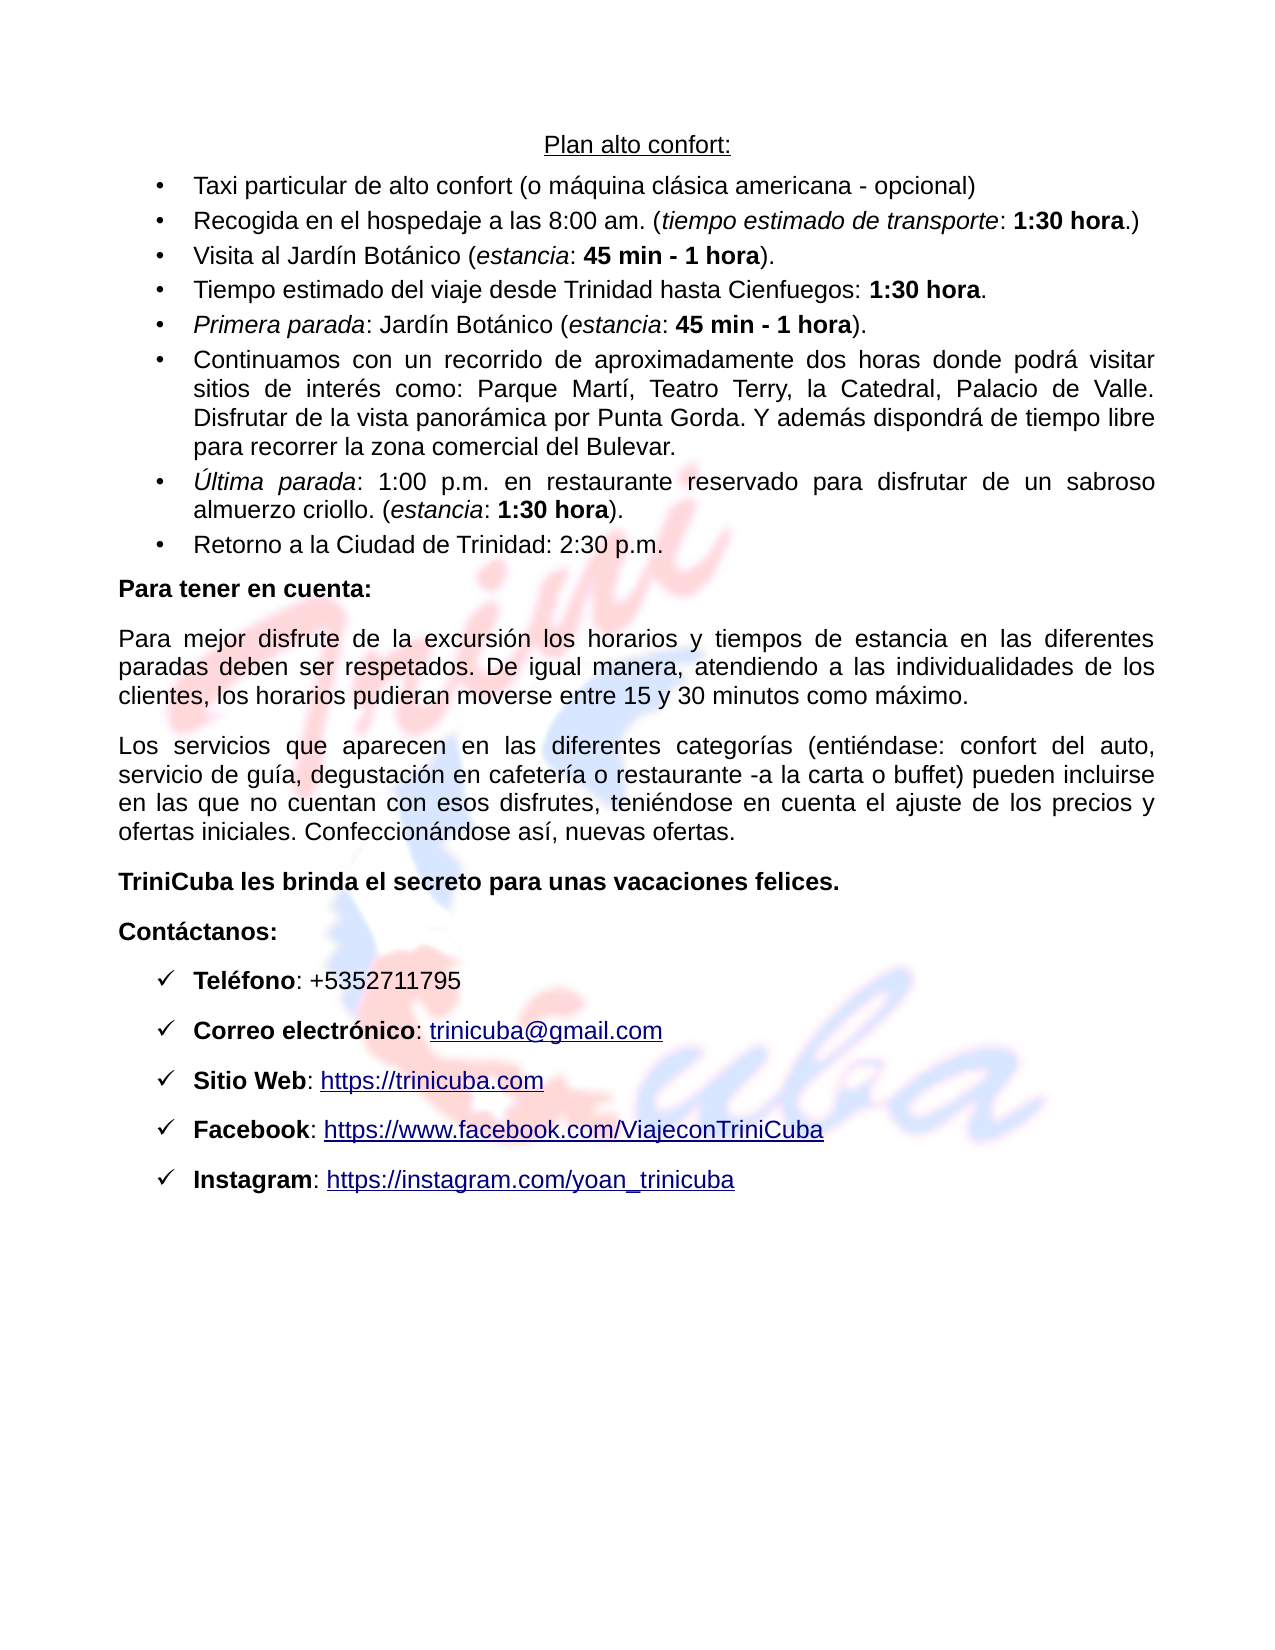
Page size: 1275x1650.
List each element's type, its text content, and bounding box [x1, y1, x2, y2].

list Visita al Jardín Botánico (estancia: 45 min - 1 hora). [156, 241, 1157, 269]
list Tiempo estimado del viaje desde Trinidad hasta Cienfuegos: 1:30 hora. [156, 276, 1157, 304]
list Primera parada: Jardín Botánico (estancia: 45 min - 1 hora). [156, 310, 1157, 339]
text Contáctanos: [118, 916, 127, 945]
list Continuamos con un recorrido de aproximadamente dos horas donde podrá visitar sitios de interés como: Parque Martí, Teatro Terry, la Catedral, Palacio de Valle. Disfrutar de la vista panorámica por Punta Gorda. Y además dispondrá de tiempo libre para recorrer la zona comercial del Bulevar. [156, 345, 1157, 460]
list Recogida en el hospedaje a las 8:00 am. (tiempo estimado de transporte: 1:30 hora.) [156, 206, 1157, 234]
text Contáctanos: [1148, 916, 1157, 945]
list Taxi particular de alto confort (o máquina clásica americana - opcional) [156, 171, 1157, 200]
text Plan alto confort: [118, 130, 1157, 159]
